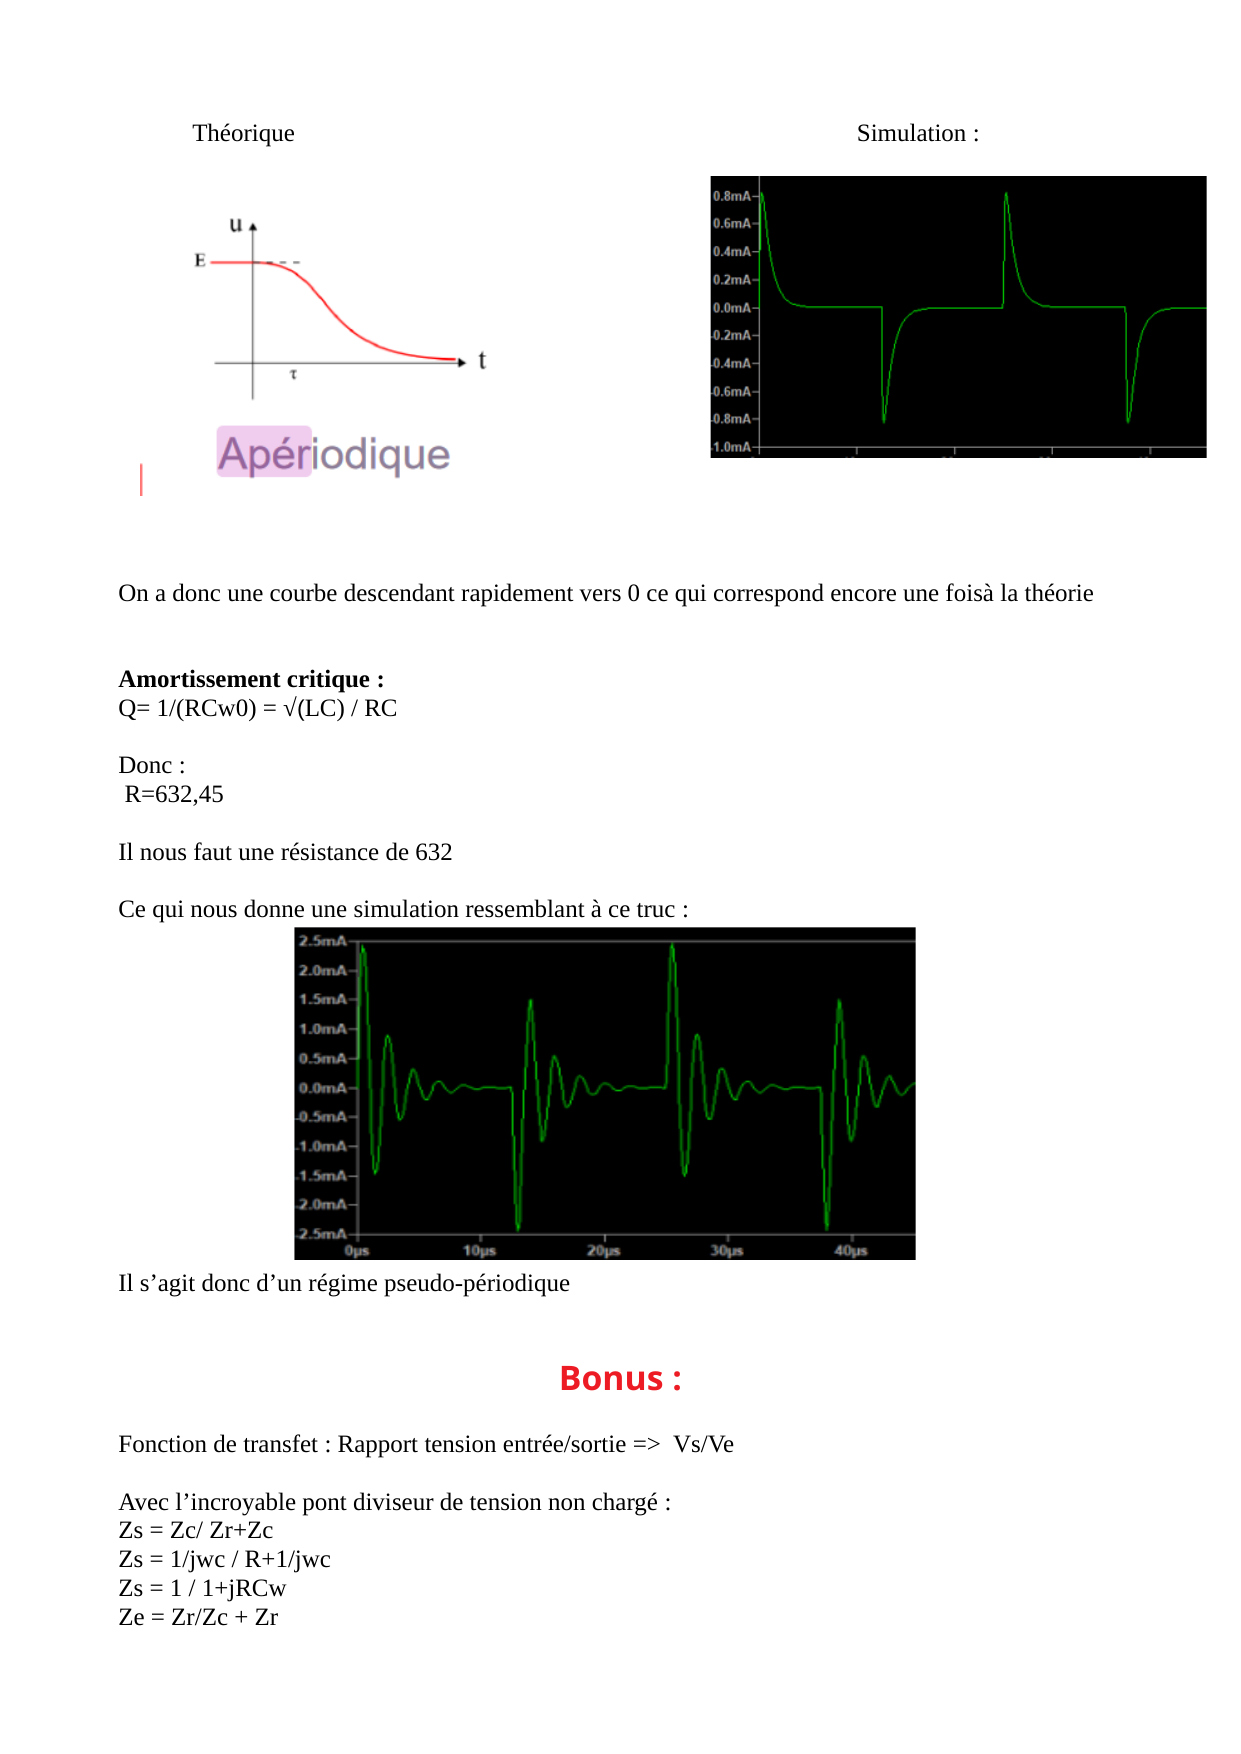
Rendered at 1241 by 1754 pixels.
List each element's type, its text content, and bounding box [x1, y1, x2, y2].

text Fonction de transfet : Rapport tension entrée/sortie => Vs/Ve [118, 1429, 1122, 1458]
text Avec l’incroyable pont diviseur de tension non chargé : [118, 1487, 1122, 1515]
text Ze = Zr/Zc + Zr [118, 1602, 1122, 1630]
text Donc : [118, 751, 1122, 779]
text Zs = 1/jwc / R+1/jwc [118, 1544, 1122, 1573]
text Bonus : [118, 1354, 1122, 1400]
text Il nous faut une résistance de 632 [118, 837, 1122, 866]
picture [134, 156, 504, 496]
text R=632,45 [118, 779, 1122, 808]
text Amortissement critique : [118, 664, 1122, 693]
text On a donc une courbe descendant rapidement vers 0 ce qui correspond encore une foisà la théorie [118, 578, 1122, 607]
text Zs = 1 / 1+jRCw [118, 1573, 1122, 1602]
text Zs = Zc/ Zr+Zc [118, 1515, 1122, 1544]
text Ce qui nous donne une simulation ressemblant à ce truc : [118, 894, 1122, 923]
text Il s’agit donc d’un régime pseudo-périodique [118, 1268, 1122, 1297]
picture [293, 923, 916, 1260]
picture [710, 176, 1207, 458]
text Q= 1/(RCw0) = √(LC) / RC [118, 693, 1122, 722]
text Théorique Simulation : [118, 118, 1122, 147]
